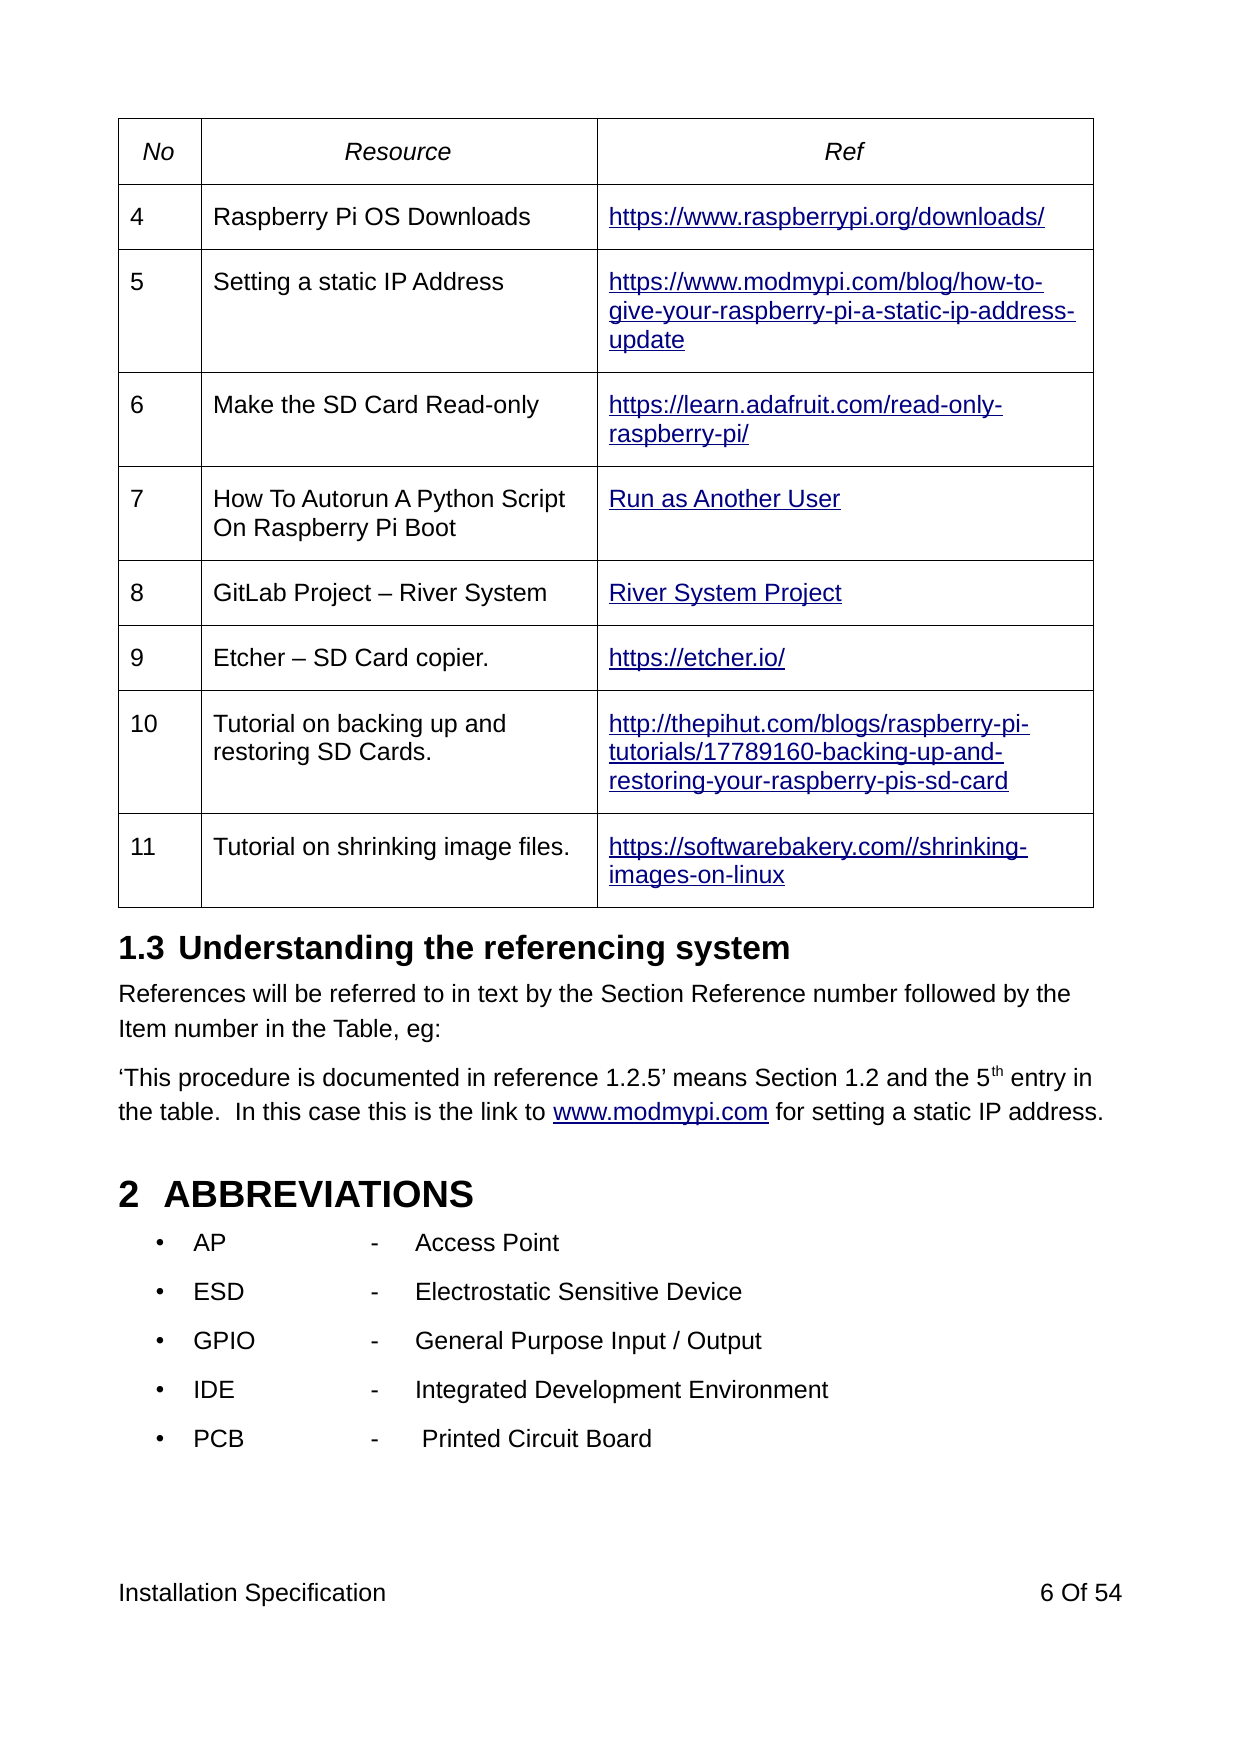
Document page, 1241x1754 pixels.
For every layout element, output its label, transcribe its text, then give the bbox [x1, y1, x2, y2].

table_cell https://www.modmypi.com/blog/how-to-give-your-raspberry-pi-a-static-ip-address-update [598, 250, 1093, 372]
list ESD - Electrostatic Sensitive Device [156, 1277, 1122, 1306]
list GPIO - General Purpose Input / Output [156, 1326, 1122, 1355]
table_header No [119, 119, 201, 183]
table_header Resource [202, 119, 597, 183]
list AP - Access Point [156, 1227, 1122, 1256]
table_cell 4 [119, 185, 201, 249]
table_cell 11 [119, 814, 201, 907]
table_cell https://softwarebakery.com//shrinking-images-on-linux [598, 814, 1093, 907]
table_cell Setting a static IP Address [202, 250, 597, 372]
table_cell https://www.raspberrypi.org/downloads/ [598, 185, 1093, 249]
table_cell 10 [119, 691, 201, 813]
table_cell Make the SD Card Read-only [202, 373, 597, 466]
table_cell 6 [119, 373, 201, 466]
table_cell Etcher – SD Card copier. [202, 626, 597, 690]
table_cell Raspberry Pi OS Downloads [202, 185, 597, 249]
table_cell Tutorial on shrinking image files. [202, 814, 597, 907]
subtitle Understanding the referencing system [118, 928, 1122, 967]
table_cell River System Project [598, 561, 1093, 625]
table_cell 5 [119, 250, 201, 372]
list PCB - Printed Circuit Board [156, 1424, 1122, 1453]
text References will be referred to in text by the Section Reference number followed by the Item number in the Table, eg: [118, 979, 1122, 1042]
subtitle ABBREVIATIONS [118, 1171, 1122, 1215]
table_cell GitLab Project – River System [202, 561, 597, 625]
table_cell https://learn.adafruit.com/read-only-raspberry-pi/ [598, 373, 1093, 466]
text ‘This procedure is documented in reference 1.2.5’ means Section 1.2 and the 5th entry in the table. In this case this is the link to www.modmypi.com for setting a static IP address. [118, 1063, 1122, 1126]
table_cell 9 [119, 626, 201, 690]
table_cell How To Autorun A Python Script On Raspberry Pi Boot [202, 467, 597, 560]
table_cell http://thepihut.com/blogs/raspberry-pi-tutorials/17789160-backing-up-and-restoring-your-raspberry-pis-sd-card [598, 691, 1093, 813]
list IDE - Integrated Development Environment [156, 1375, 1122, 1404]
table_cell 8 [119, 561, 201, 625]
table_cell Run as Another User [598, 467, 1093, 560]
table_cell Tutorial on backing up and restoring SD Cards. [202, 691, 597, 813]
table_cell 7 [119, 467, 201, 560]
table_header Ref [598, 119, 1093, 183]
table_cell https://etcher.io/ [598, 626, 1093, 690]
